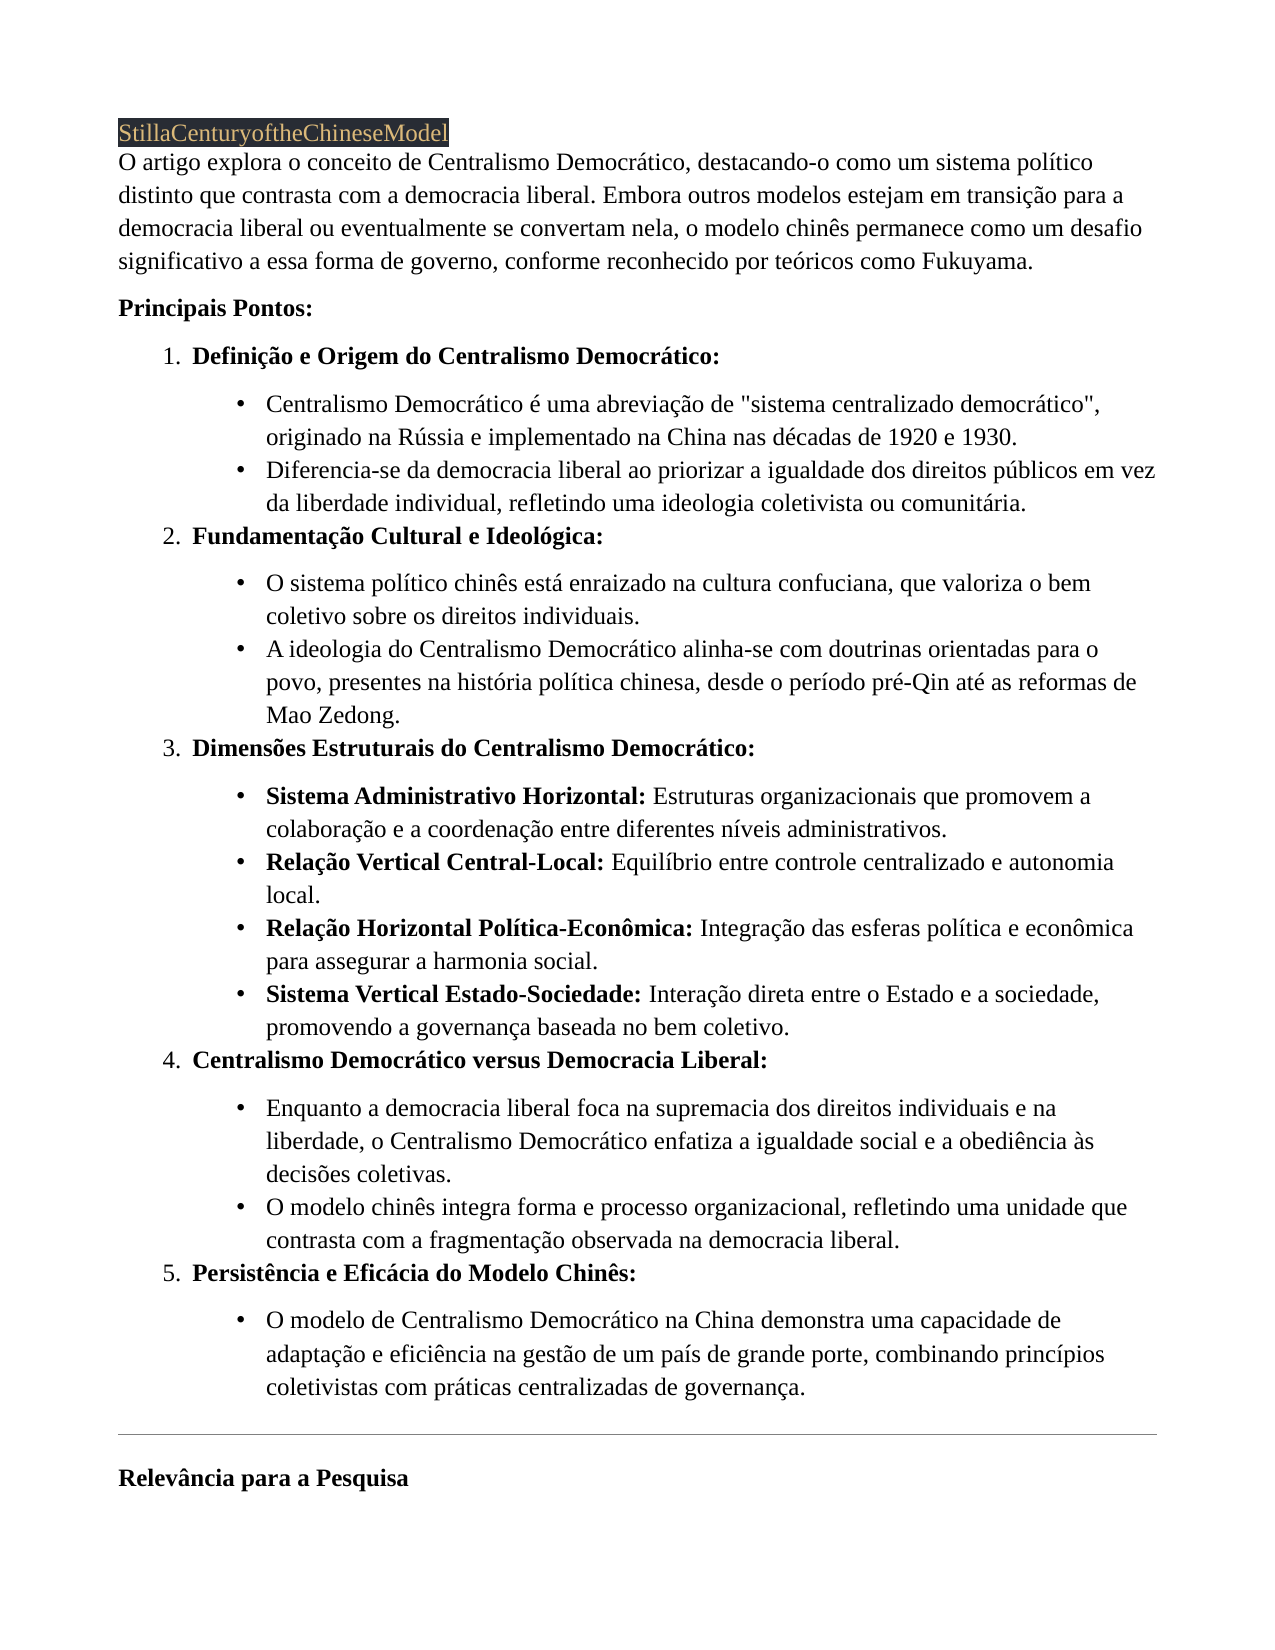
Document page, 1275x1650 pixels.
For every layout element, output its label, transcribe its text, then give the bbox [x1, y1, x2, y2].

list O modelo chinês integra forma e processo organizacional, refletindo uma unidade que contrasta com a fragmentação observada na democracia liberal. [236, 1192, 1157, 1254]
list Centralismo Democrático é uma abreviação de "sistema centralizado democrático", originado na Rússia e implementado na China nas décadas de 1920 e 1930. [236, 389, 1157, 451]
list Definição e Origem do Centralismo Democrático: [162, 341, 1157, 370]
list Centralismo Democrático versus Democracia Liberal: [162, 1045, 1157, 1074]
list Fundamentação Cultural e Ideológica: [162, 521, 1157, 549]
list Persistência e Eficácia do Modelo Chinês: [162, 1258, 1157, 1287]
list Relação Vertical Central-Local: Equilíbrio entre controle centralizado e autonomia local. [236, 847, 1157, 909]
list O modelo de Centralismo Democrático na China demonstra uma capacidade de adaptação e eficiência na gestão de um país de grande porte, combinando princípios coletivistas com práticas centralizadas de governança. [236, 1306, 1157, 1400]
list A ideologia do Centralismo Democrático alinha-se com doutrinas orientadas para o povo, presentes na história política chinesa, desde o período pré-Qin até as reformas de Mao Zedong. [236, 634, 1157, 729]
list O sistema político chinês está enraizado na cultura confuciana, que valoriza o bem coletivo sobre os direitos individuais. [236, 568, 1157, 630]
list Sistema Vertical Estado-Sociedade: Interação direta entre o Estado e a sociedade, promovendo a governança baseada no bem coletivo. [236, 979, 1157, 1041]
list Enquanto a democracia liberal foca na supremacia dos direitos individuais e na liberdade, o Centralismo Democrático enfatiza a igualdade social e a obediência às decisões coletivas. [236, 1093, 1157, 1188]
list Dimensões Estruturais do Centralismo Democrático: [162, 733, 1157, 762]
text O artigo explora o conceito de Centralismo Democrático, destacando-o como um sistema político distinto que contrasta com a democracia liberal. Embora outros modelos estejam em transição para a democracia liberal ou eventualmente se convertam nela, o modelo chinês permanece como um desafio significativo a essa forma de governo, conforme reconhecido por teóricos como Fukuyama. [118, 147, 1157, 275]
text StillaCenturyoftheChineseModel [118, 118, 1157, 147]
list Sistema Administrativo Horizontal: Estruturas organizacionais que promovem a colaboração e a coordenação entre diferentes níveis administrativos. [236, 781, 1157, 843]
list Relação Horizontal Política-Econômica: Integração das esferas política e econômica para assegurar a harmonia social. [236, 913, 1157, 975]
text Relevância para a Pesquisa [118, 1463, 1157, 1492]
text Principais Pontos: [118, 293, 1157, 322]
list Diferencia-se da democracia liberal ao priorizar a igualdade dos direitos públicos em vez da liberdade individual, refletindo uma ideologia coletivista ou comunitária. [236, 455, 1157, 517]
